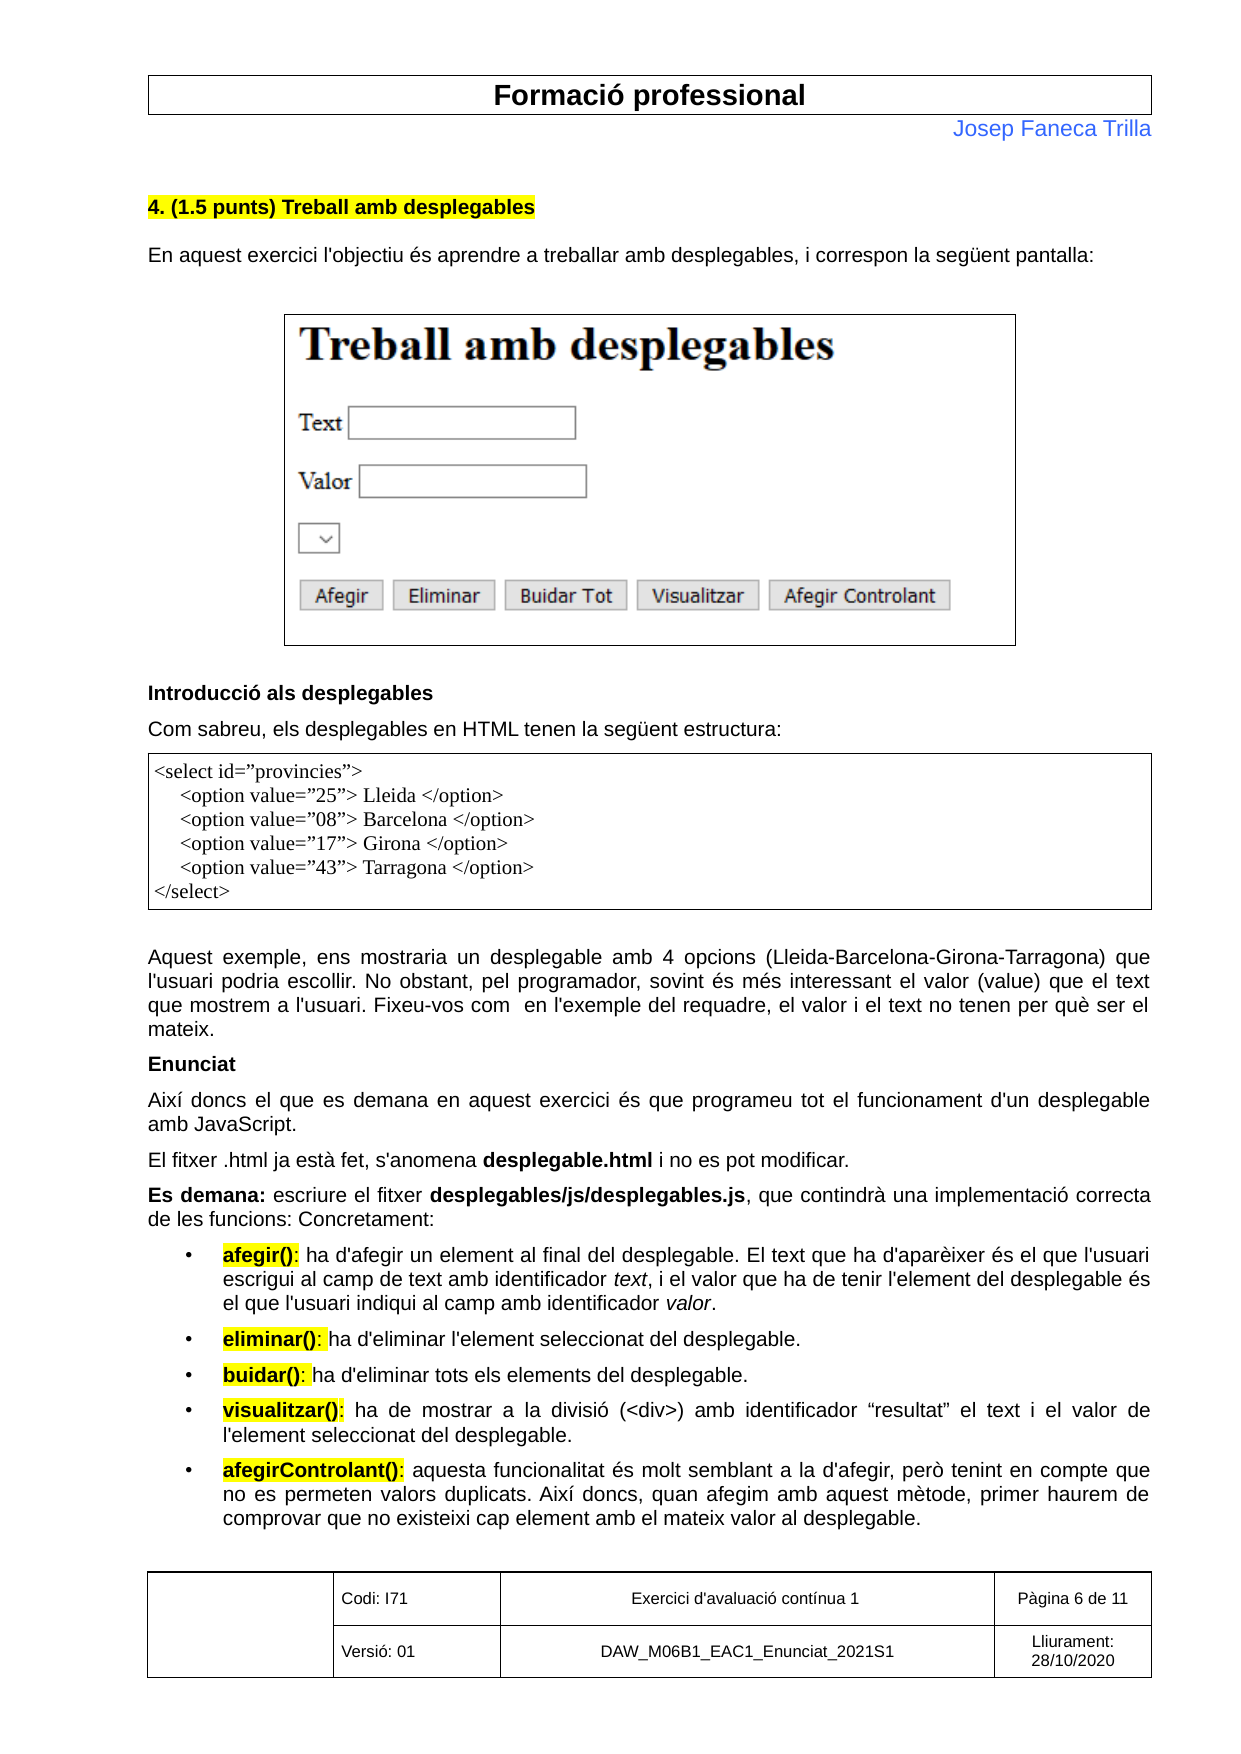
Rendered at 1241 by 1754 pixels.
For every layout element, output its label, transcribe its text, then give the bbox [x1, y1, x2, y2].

text Es demana: escriure el fitxer desplegables/js/desplegables.js, que contindrà una implementació correcta de les funcions: Concretament: [148, 1183, 1151, 1231]
text El fitxer .html ja està fet, s'anomena desplegable.html i no es pot modificar. [148, 1147, 1151, 1171]
text En aquest exercici l'objectiu és aprendre a treballar amb desplegables, i correspon la següent pantalla: [148, 243, 1151, 267]
text Introducció als desplegables [148, 681, 1151, 705]
list afegir(): ha d'afegir un element al final del desplegable. El text que ha d'aparèixer és el que l'usuari escrigui al camp de text amb identificador text, i el valor que ha de tenir l'element del desplegable és el que l'usuari indiqui al camp amb identificador valor. [185, 1243, 1151, 1315]
list buidar(): ha d'eliminar tots els elements del desplegable. [185, 1362, 1151, 1387]
text Així doncs el que es demana en aquest exercici és que programeu tot el funcionament d'un desplegable amb JavaScript. [148, 1088, 1151, 1136]
table_header <select id=”provincies”> <option value=”25”> Lleida </option> <option value=”08”> Barcelona </option> <option value=”17”> Girona </option> <option value=”43”> Tarragona </option> </select> [149, 754, 1151, 909]
text Aquest exemple, ens mostraria un desplegable amb 4 opcions (Lleida-Barcelona-Girona-Tarragona) que l'usuari podria escollir. No obstant, pel programador, sovint és més interessant el valor (value) que el text que mostrem a l'usuari. Fixeu-vos com en l'exemple del requadre, el valor i el text no tenen per què ser el mateix. [148, 944, 1151, 1040]
text Com sabreu, els desplegables en HTML tenen la següent estructura: [148, 717, 1151, 741]
picture [287, 317, 1013, 643]
text 4. (1.5 punts) Treball amb desplegables [148, 195, 1151, 219]
list visualitzar(): ha de mostrar a la divisió (<div>) amb identificador “resultat” el text i el valor de l'element seleccionat del desplegable. [185, 1398, 1151, 1446]
list eliminar(): ha d'eliminar l'element seleccionat del desplegable. [185, 1327, 1151, 1351]
list afegirControlant(): aquesta funcionalitat és molt semblant a la d'afegir, però tenint en compte que no es permeten valors duplicats. Així doncs, quan afegim amb aquest mètode, primer haurem de comprovar que no existeixi cap element amb el mateix valor al desplegable. [185, 1458, 1151, 1530]
text Enunciat [148, 1052, 1151, 1076]
